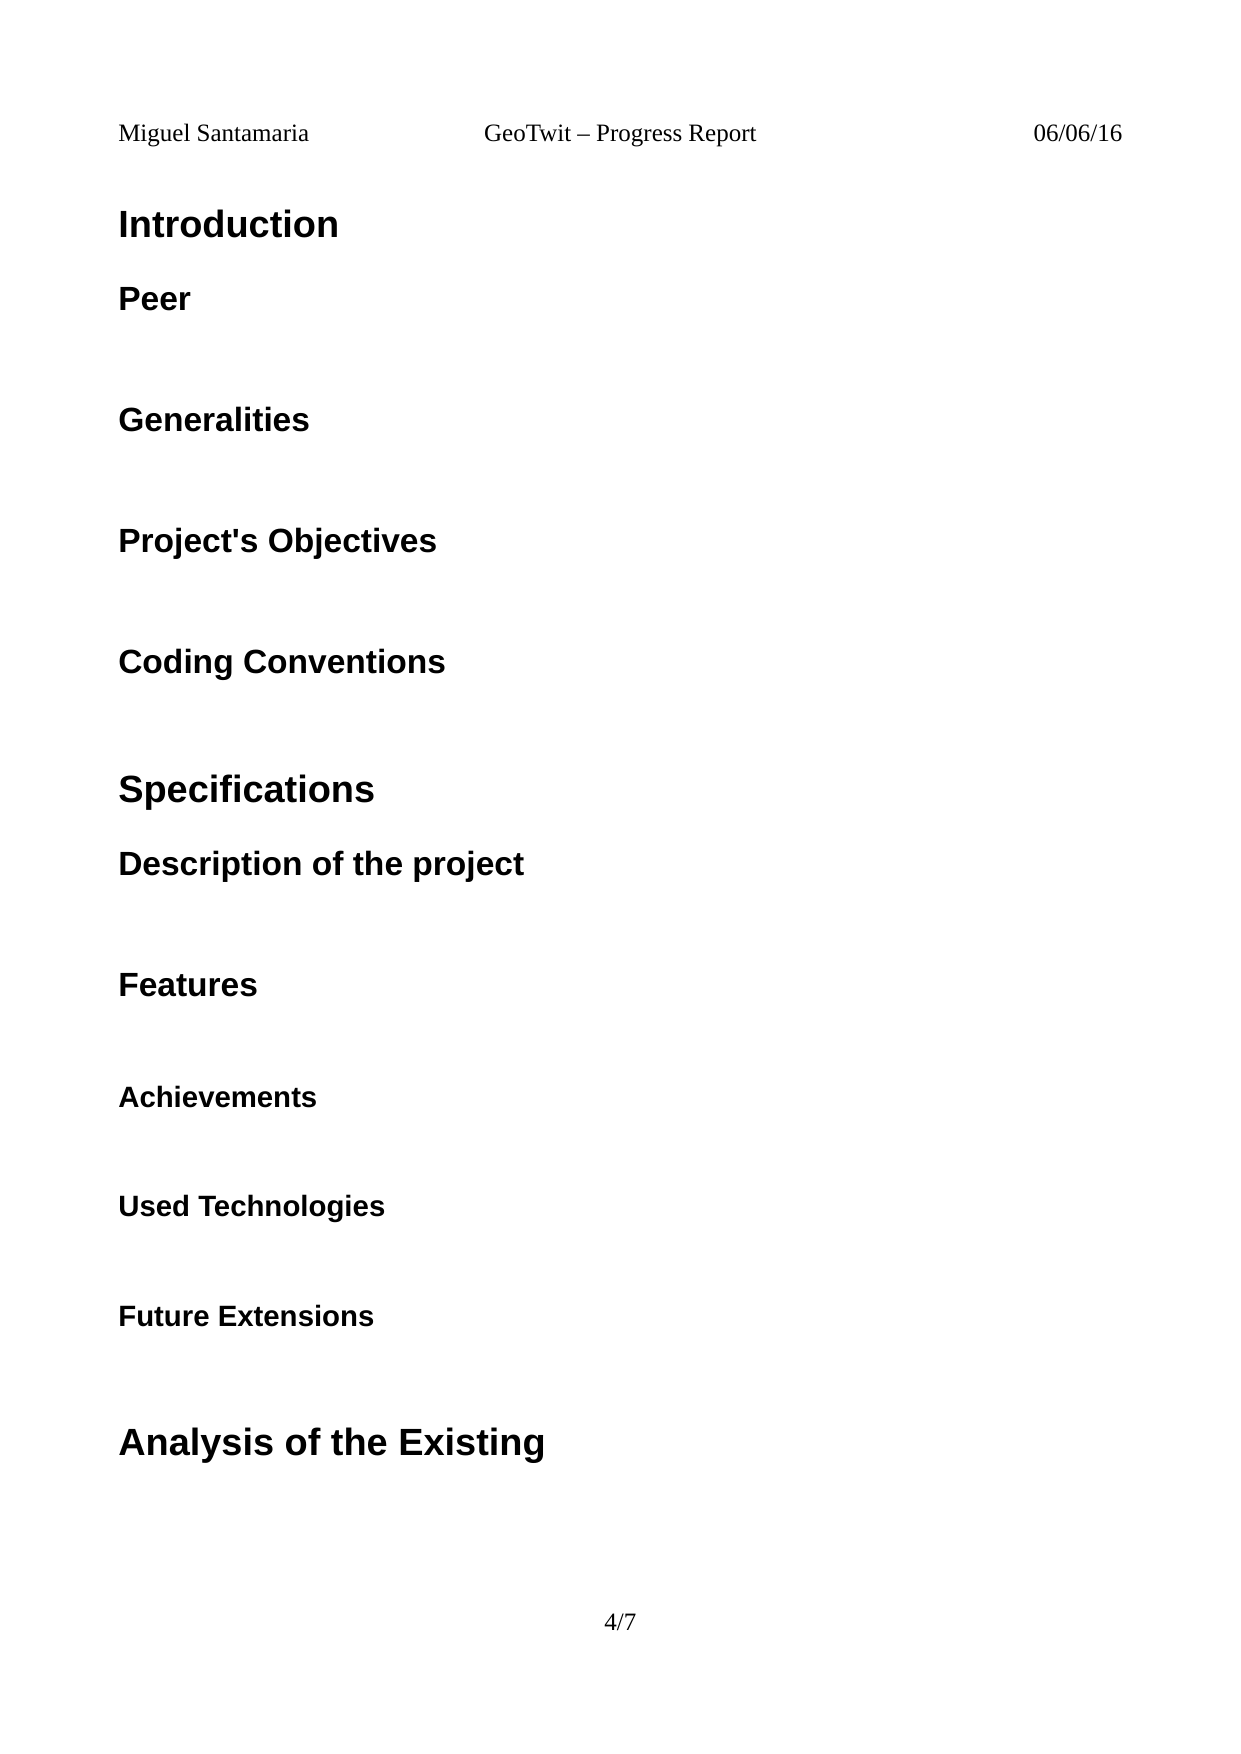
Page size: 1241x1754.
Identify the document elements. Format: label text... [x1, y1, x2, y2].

subtitle Project's Objectives [118, 520, 1122, 559]
subtitle Used Technologies [118, 1189, 1122, 1223]
subtitle Introduction [118, 201, 1122, 245]
subtitle Coding Conventions [118, 641, 1122, 680]
subtitle Future Extensions [118, 1299, 1122, 1333]
subtitle Achievements [118, 1079, 1122, 1113]
subtitle Peer [118, 278, 1122, 317]
subtitle Generalities [118, 399, 1122, 438]
subtitle Specifications [118, 767, 1122, 810]
subtitle Description of the project [118, 844, 1122, 882]
subtitle Analysis of the Existing [118, 1419, 1122, 1463]
subtitle Features [118, 965, 1122, 1003]
